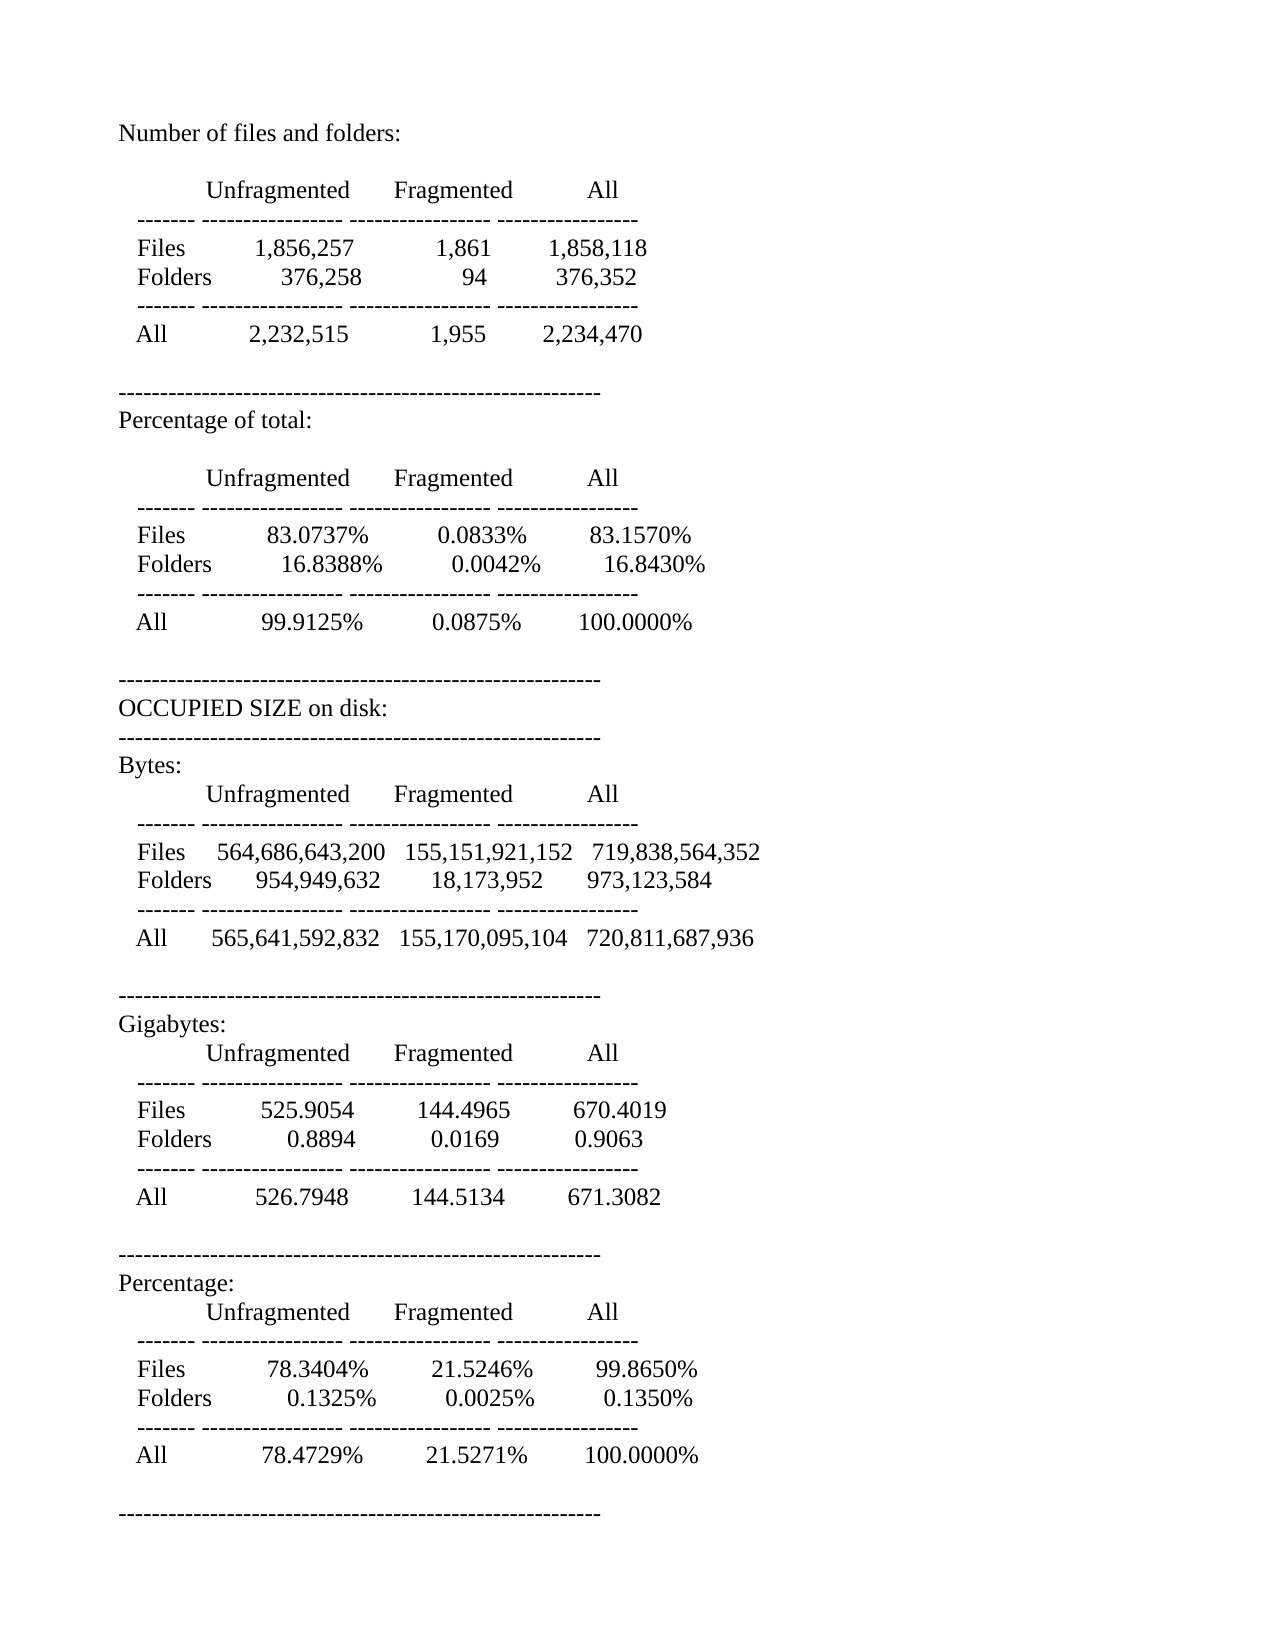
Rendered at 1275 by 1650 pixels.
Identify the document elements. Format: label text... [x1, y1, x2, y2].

text Files 78.3404% 21.5246% 99.8650% [118, 1354, 1157, 1383]
text All 78.4729% 21.5271% 100.0000% [118, 1441, 1157, 1469]
text ------- ----------------- ----------------- ----------------- [118, 894, 1157, 923]
text All 526.7948 144.5134 671.3082 [118, 1182, 1157, 1211]
text Folders 16.8388% 0.0042% 16.8430% [118, 549, 1157, 578]
text ------- ----------------- ----------------- ----------------- [118, 1153, 1157, 1182]
text Folders 0.8894 0.0169 0.9063 [118, 1124, 1157, 1153]
text ---------------------------------------------------------- [118, 1239, 1157, 1268]
text ------- ----------------- ----------------- ----------------- [118, 1326, 1157, 1354]
text All 2,232,515 1,955 2,234,470 [118, 319, 1157, 348]
text Unfragmented Fragmented All [118, 1038, 1157, 1067]
text Unfragmented Fragmented All [118, 779, 1157, 808]
text All 565,641,592,832 155,170,095,104 720,811,687,936 [118, 923, 1157, 952]
text Unfragmented Fragmented All [118, 176, 1157, 204]
text ------- ----------------- ----------------- ----------------- [118, 1067, 1157, 1096]
text Bytes: [118, 751, 1157, 779]
text ------- ----------------- ----------------- ----------------- [118, 204, 1157, 233]
text Percentage of total: [118, 406, 1157, 434]
text All 99.9125% 0.0875% 100.0000% [118, 607, 1157, 636]
text Folders 0.1325% 0.0025% 0.1350% [118, 1383, 1157, 1412]
text ---------------------------------------------------------- [118, 981, 1157, 1009]
text Gigabytes: [118, 1009, 1157, 1038]
text ------- ----------------- ----------------- ----------------- [118, 808, 1157, 837]
text OCCUPIED SIZE on disk: [118, 693, 1157, 722]
text ---------------------------------------------------------- [118, 1498, 1157, 1527]
text Files 525.9054 144.4965 670.4019 [118, 1096, 1157, 1124]
text Files 83.0737% 0.0833% 83.1570% [118, 521, 1157, 549]
text Unfragmented Fragmented All [118, 1297, 1157, 1326]
text Files 1,856,257 1,861 1,858,118 [118, 233, 1157, 262]
text ------- ----------------- ----------------- ----------------- [118, 578, 1157, 607]
text Number of files and folders: [118, 118, 1157, 147]
text Percentage: [118, 1268, 1157, 1297]
text ------- ----------------- ----------------- ----------------- [118, 492, 1157, 521]
text Folders 376,258 94 376,352 [118, 262, 1157, 291]
text ---------------------------------------------------------- [118, 722, 1157, 751]
text ---------------------------------------------------------- [118, 664, 1157, 693]
text ---------------------------------------------------------- [118, 377, 1157, 406]
text ------- ----------------- ----------------- ----------------- [118, 1412, 1157, 1441]
text Files 564,686,643,200 155,151,921,152 719,838,564,352 [118, 837, 1157, 866]
text Unfragmented Fragmented All [118, 463, 1157, 492]
text Folders 954,949,632 18,173,952 973,123,584 [118, 866, 1157, 894]
text ------- ----------------- ----------------- ----------------- [118, 291, 1157, 319]
